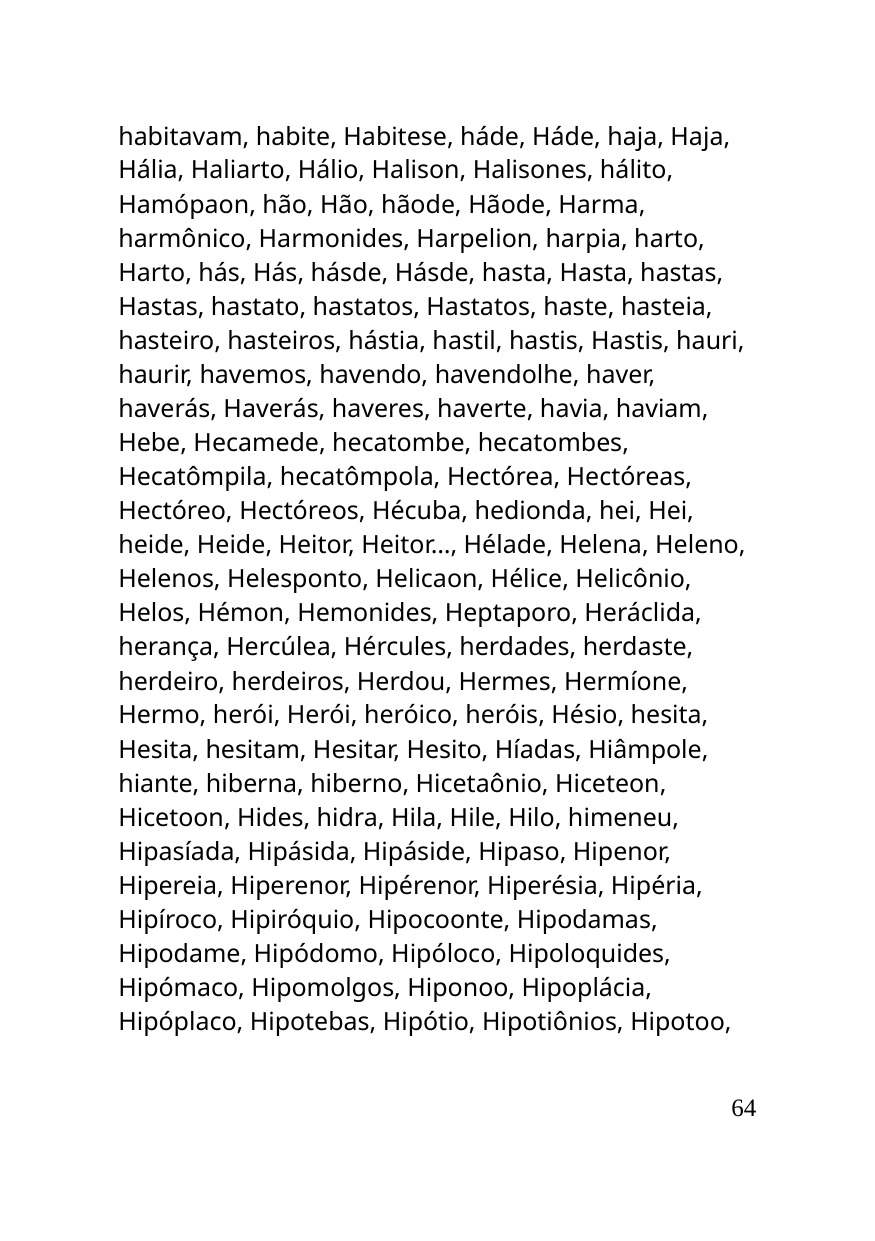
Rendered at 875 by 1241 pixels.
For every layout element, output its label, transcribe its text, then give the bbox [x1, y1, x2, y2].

text habitavam, habite, Habitese, háde, Háde, haja, Haja, Hália, Haliarto, Hálio, Halison, Halisones, hálito, Hamópaon, hão, Hão, hãode, Hãode, Harma, harmônico, Harmonides, Harpelion, harpia, harto, Harto, hás, Hás, hásde, Hásde, hasta, Hasta, hastas, Hastas, hastato, hastatos, Hastatos, haste, hasteia, hasteiro, hasteiros, hástia, hastil, hastis, Hastis, hauri, haurir, havemos, havendo, havendolhe, haver, haverás, Haverás, haveres, haverte, havia, haviam, Hebe, Hecamede, hecatombe, hecatombes, Hecatômpila, hecatômpola, Hectórea, Hectóreas, Hectóreo, Hectóreos, Hécuba, hedionda, hei, Hei, heide, Heide, Heitor, Heitor…, Hélade, Helena, Heleno, Helenos, Helesponto, Helicaon, Hélice, Helicônio, Helos, Hémon, Hemonides, Heptaporo, Heráclida, herança, Hercúlea, Hércules, herdades, herdaste, herdeiro, herdeiros, Herdou, Hermes, Hermíone, Hermo, herói, Herói, heróico, heróis, Hésio, hesita, Hesita, hesitam, Hesitar, Hesito, Híadas, Hiâmpole, hiante, hiberna, hiberno, Hicetaônio, Hiceteon, Hicetoon, Hides, hidra, Hila, Hile, Hilo, himeneu, Hipasíada, Hipásida, Hipáside, Hipaso, Hipenor, Hipereia, Hiperenor, Hipérenor, Hiperésia, Hipéria, Hipíroco, Hipiróquio, Hipocoonte, Hipodamas, Hipodame, Hipódomo, Hipóloco, Hipoloquides, Hipómaco, Hipomolgos, Hiponoo, Hipoplácia, Hipóplaco, Hipotebas, Hipótio, Hipotiônios, Hipotoo, [118, 118, 756, 1038]
